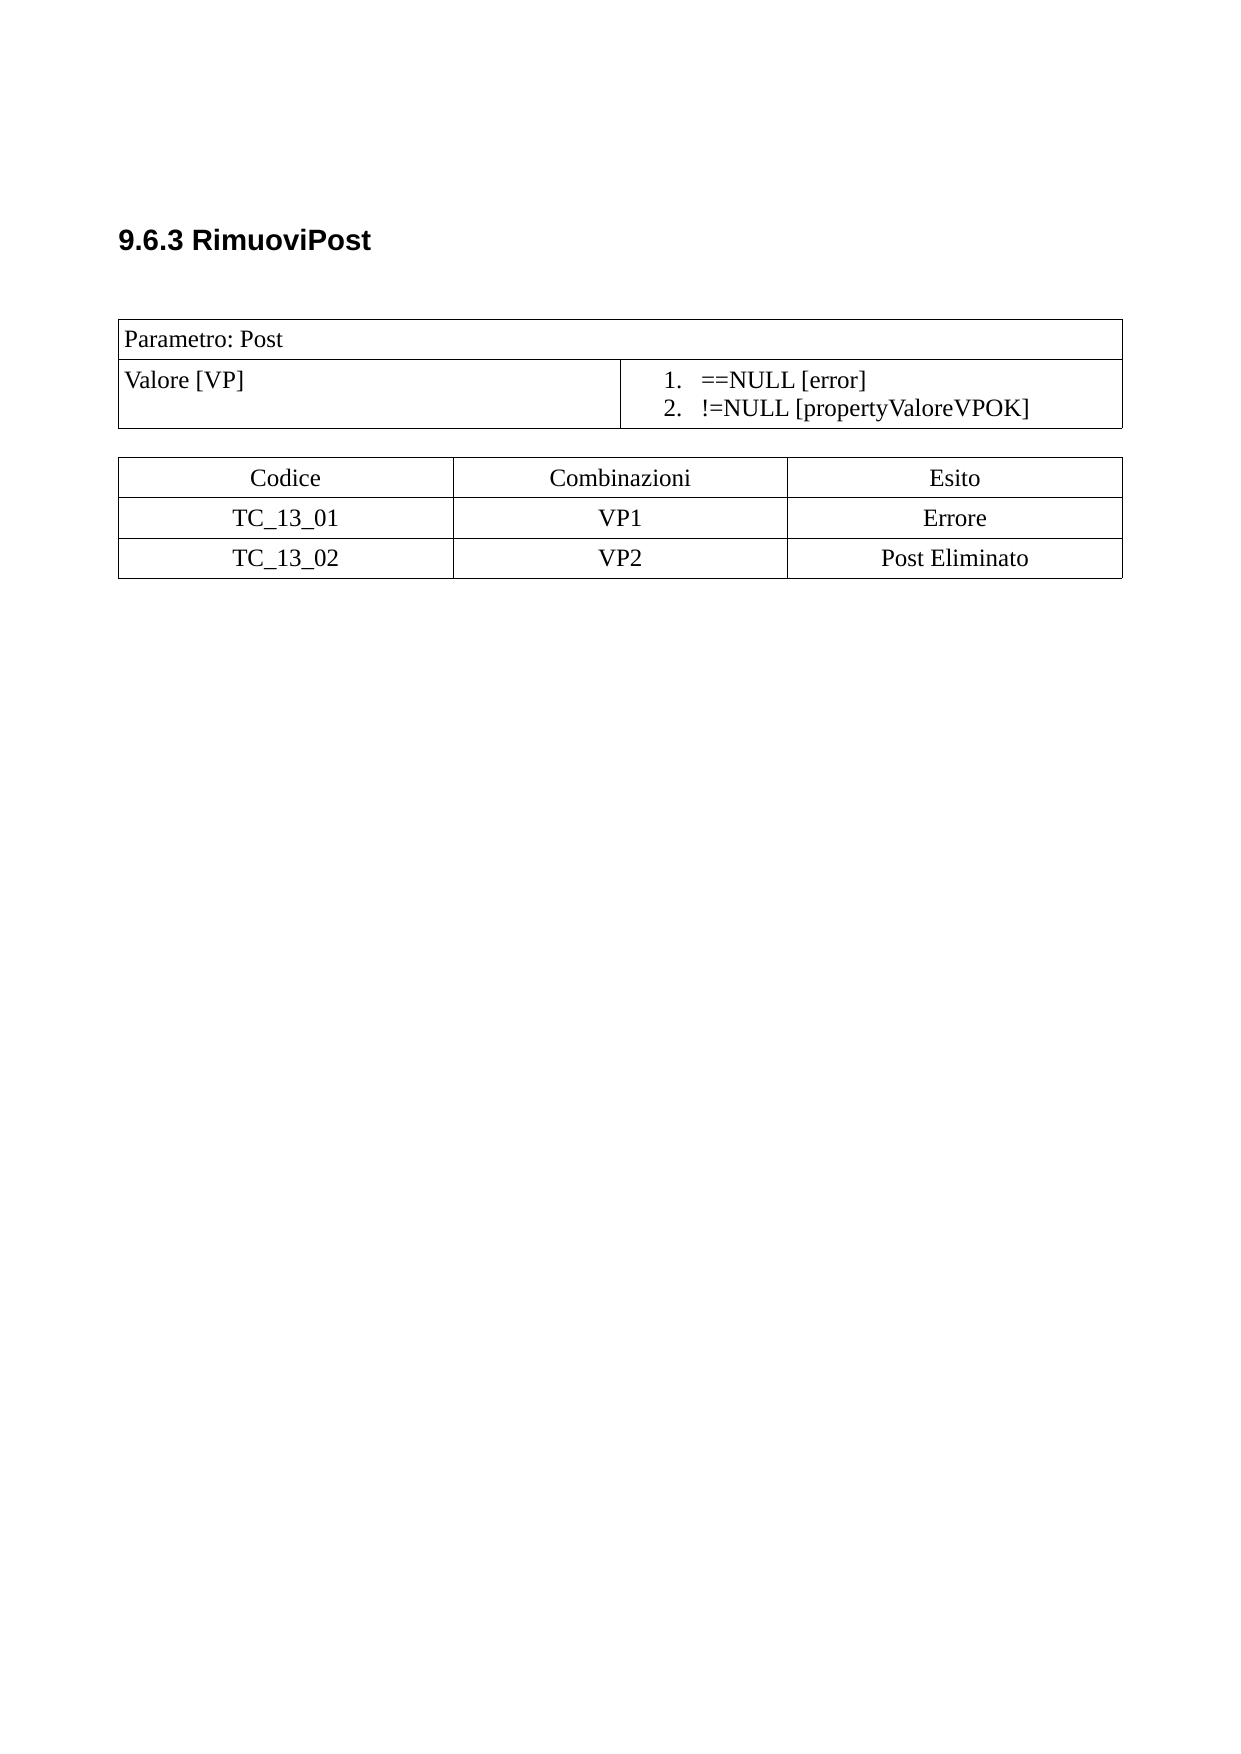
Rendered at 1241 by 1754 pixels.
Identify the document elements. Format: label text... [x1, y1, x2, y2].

table_cell VP2 [454, 539, 787, 578]
table_header Parametro: Post [119, 320, 1122, 359]
table_cell TC_13_01 [119, 498, 453, 537]
subtitle 9.6.3 RimuoviPost [118, 223, 1122, 257]
table_cell Post Eliminato [788, 539, 1122, 578]
table_cell Errore [788, 498, 1122, 537]
table_cell Valore [VP] [119, 360, 620, 428]
table_cell VP1 [454, 498, 787, 537]
table_header Codice [119, 458, 453, 497]
table_cell TC_13_02 [119, 539, 453, 578]
table_header Esito [788, 458, 1122, 497]
table_header Combinazioni [454, 458, 787, 497]
table_cell ==NULL [error] !=NULL [propertyValoreVPOK] [621, 360, 1122, 428]
